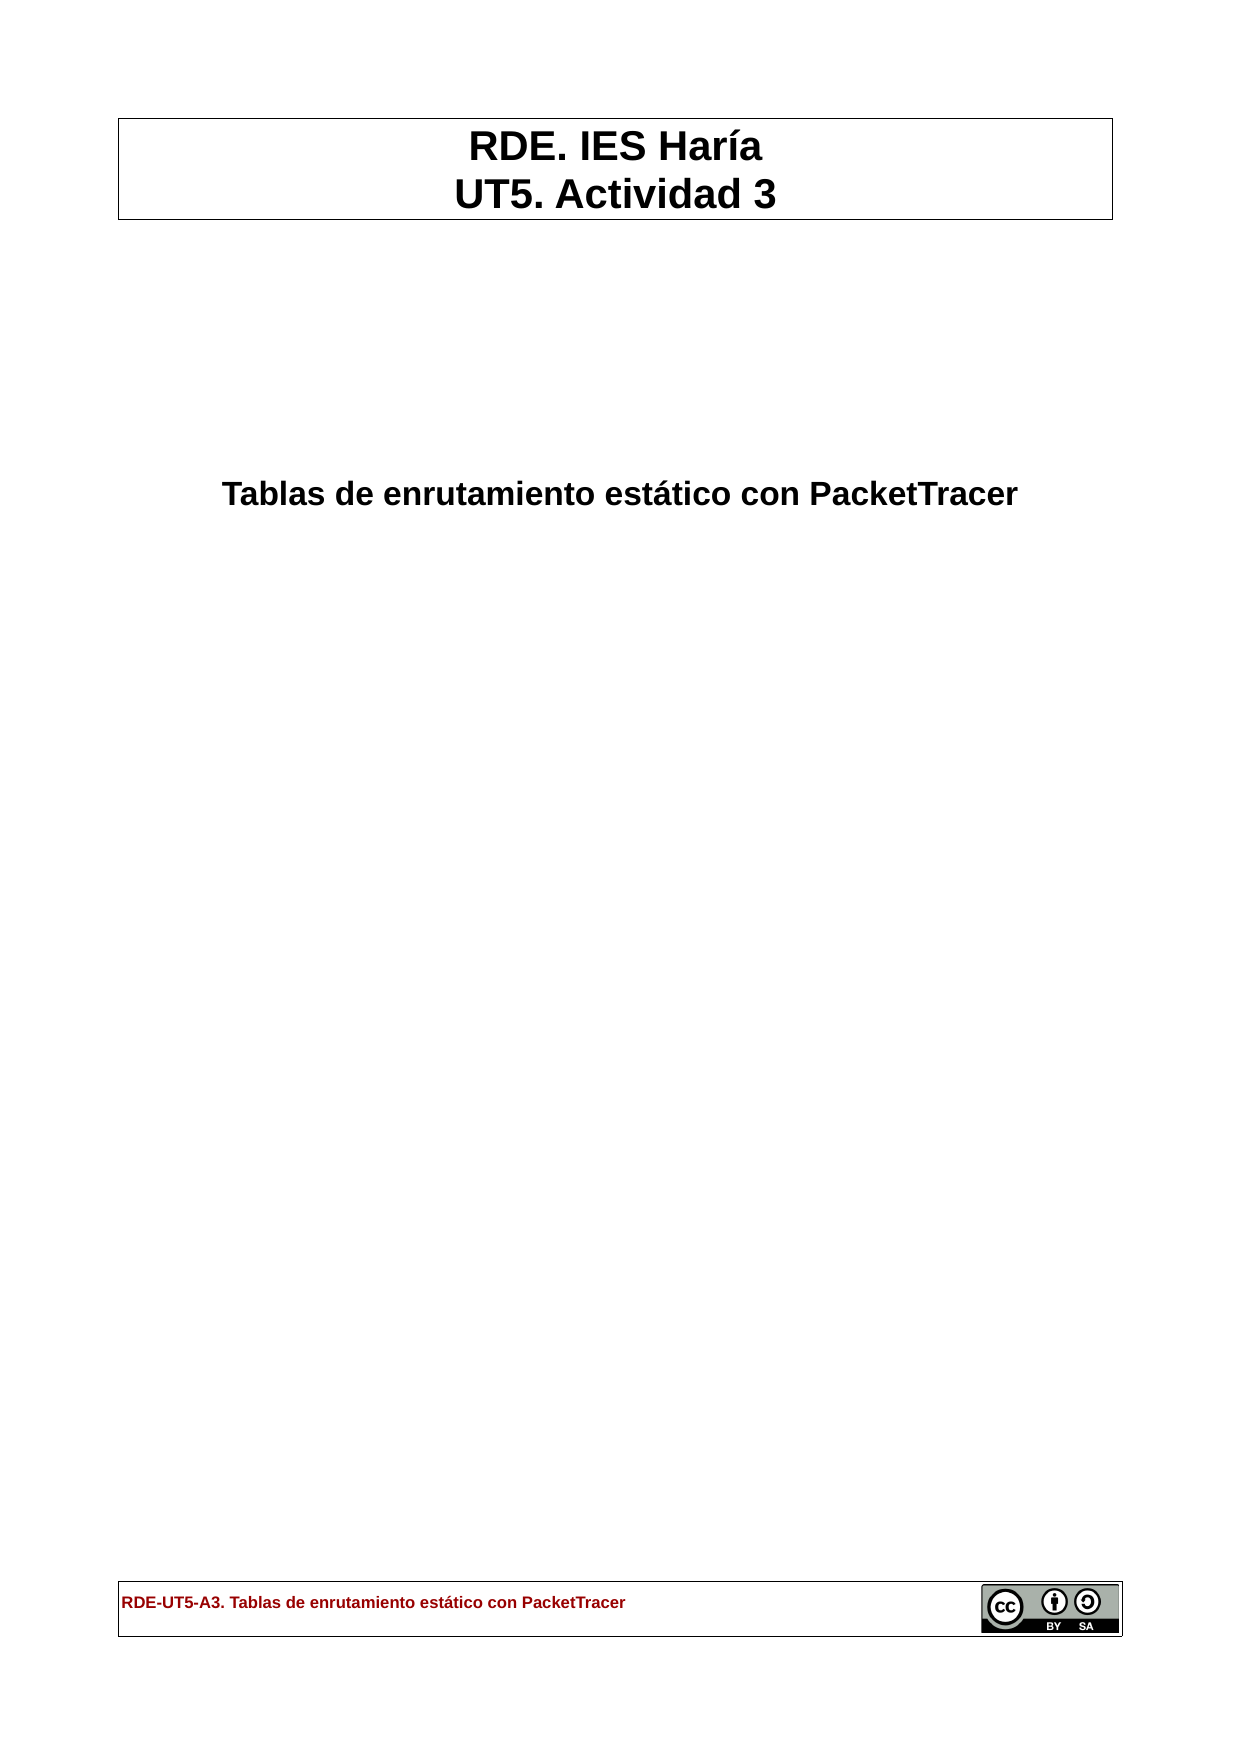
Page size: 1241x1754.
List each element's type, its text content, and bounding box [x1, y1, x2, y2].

text RDE. IES Haría [119, 119, 1112, 166]
picture [981, 1584, 1119, 1633]
text UT5. Actividad 3 [119, 166, 1112, 219]
subtitle Tablas de enrutamiento estático con PacketTracer [118, 474, 1122, 512]
